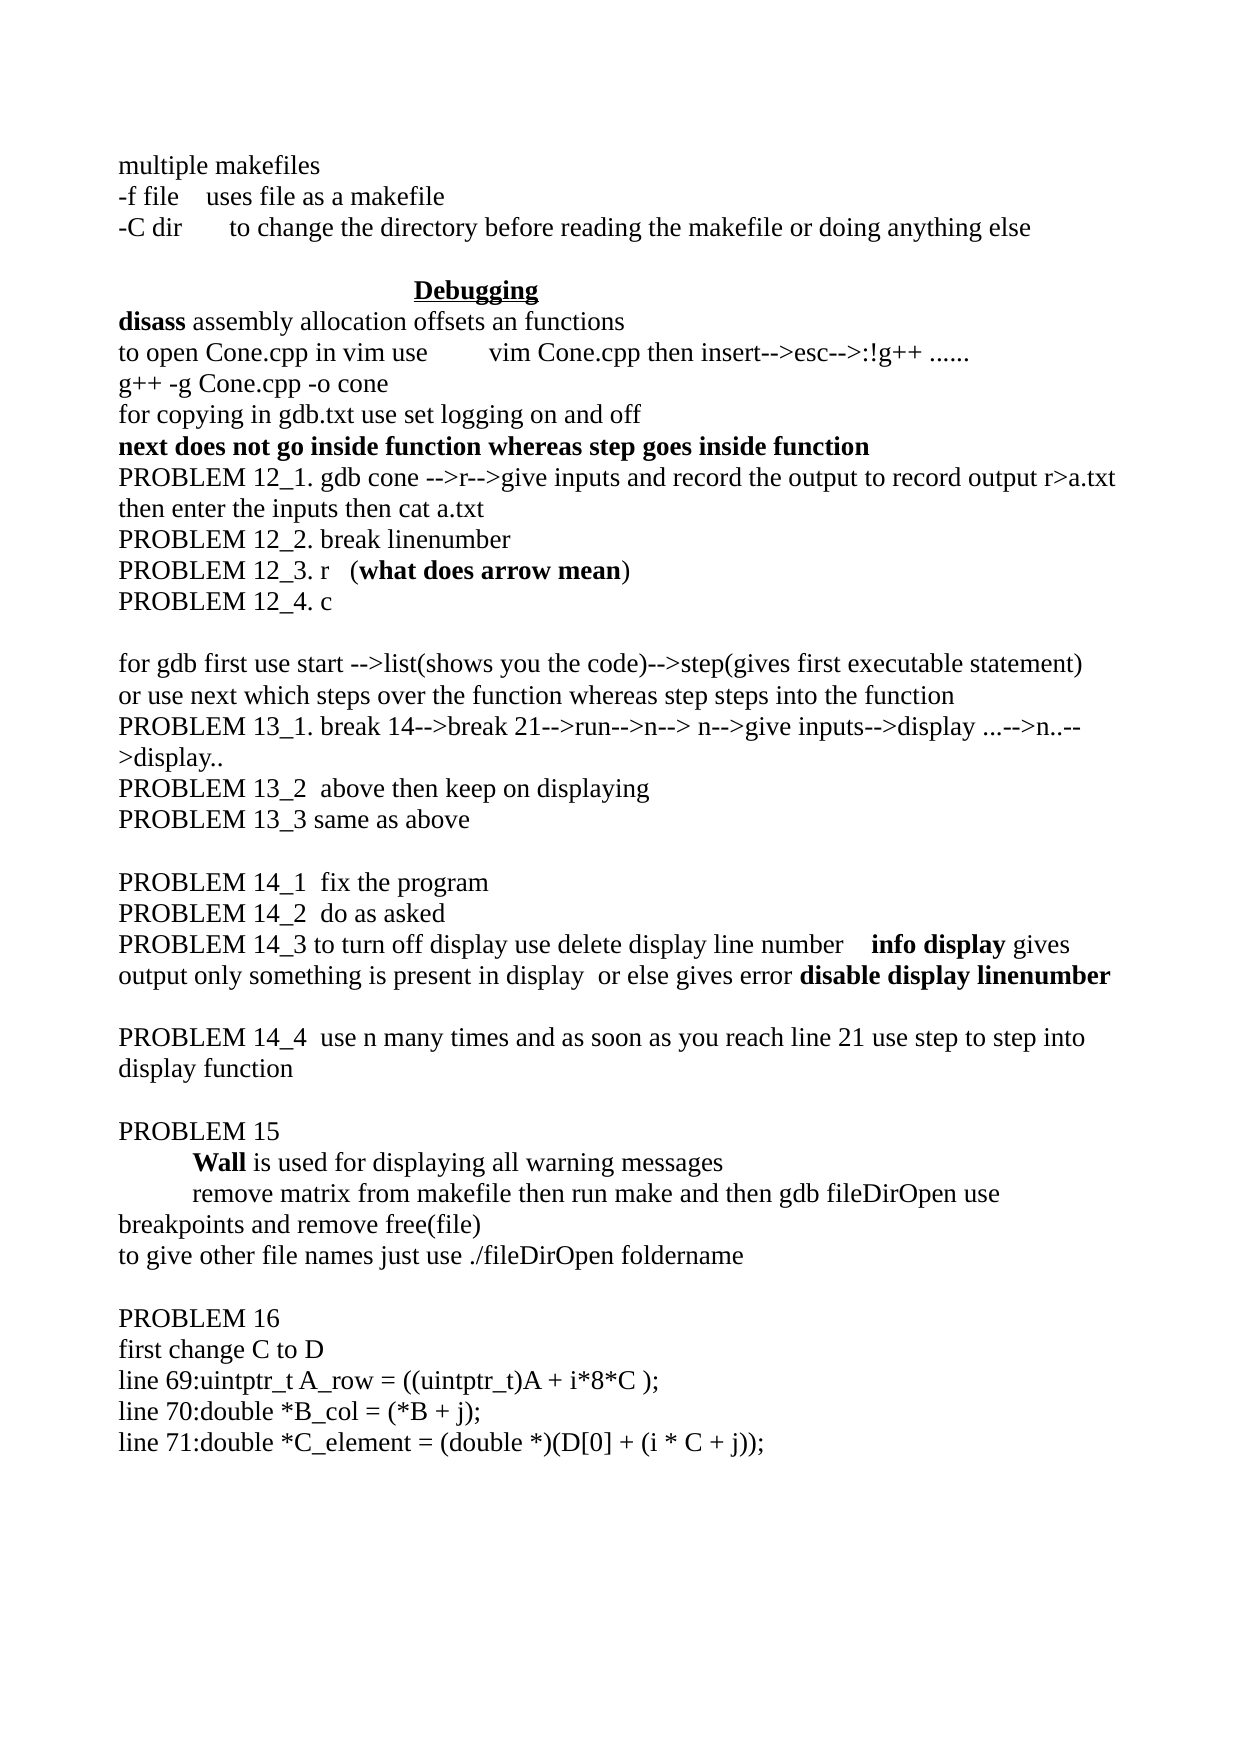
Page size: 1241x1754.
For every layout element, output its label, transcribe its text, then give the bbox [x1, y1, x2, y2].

text line 71:double *C_element = (double *)(D[0] + (i * C + j)); [118, 1426, 1122, 1457]
text line 70:double *B_col = (*B + j); [118, 1395, 1122, 1426]
text for copying in gdb.txt use set logging on and off [118, 398, 1122, 429]
text g++ -g Cone.cpp -o cone [118, 367, 1122, 398]
text line 69:uintptr_t A_row = ((uintptr_t)A + i*8*C ); [118, 1364, 1122, 1395]
text PROBLEM 13_2 above then keep on displaying [118, 772, 1122, 803]
text Debugging [118, 274, 1122, 305]
text -C dir to change the directory before reading the makefile or doing anything else [118, 212, 1122, 243]
text -f file uses file as a makefile [118, 180, 1122, 212]
text remove matrix from makefile then run make and then gdb fileDirOpen use breakpoints and remove free(file) [118, 1177, 1122, 1239]
text to give other file names just use ./fileDirOpen foldername [118, 1239, 1122, 1271]
text for gdb first use start -->list(shows you the code)-->step(gives first executable statement) [118, 648, 1122, 679]
text PROBLEM 12_4. c [118, 585, 1122, 616]
text PROBLEM 14_2 do as asked [118, 897, 1122, 928]
text PROBLEM 14_3 to turn off display use delete display line number info display gives output only something is present in display or else gives error disable display linenumber [118, 928, 1122, 990]
text or use next which steps over the function whereas step steps into the function [118, 679, 1122, 710]
text Wall is used for displaying all warning messages [118, 1146, 1122, 1177]
text first change C to D [118, 1333, 1122, 1364]
text PROBLEM 14_1 fix the program [118, 866, 1122, 897]
text PROBLEM 14_4 use n many times and as soon as you reach line 21 use step to step into display function [118, 1021, 1122, 1084]
text multiple makefiles [118, 149, 1122, 180]
text PROBLEM 13_3 same as above [118, 803, 1122, 834]
text PROBLEM 16 [118, 1302, 1122, 1333]
text PROBLEM 12_1. gdb cone -->r-->give inputs and record the output to record output r>a.txt then enter the inputs then cat a.txt [118, 461, 1122, 523]
text to open Cone.cpp in vim use vim Cone.cpp then insert-->esc-->:!g++ ...... [118, 336, 1122, 367]
text next does not go inside function whereas step goes inside function [118, 429, 1122, 461]
text PROBLEM 15 [118, 1115, 1122, 1146]
text PROBLEM 12_3. r (what does arrow mean) [118, 554, 1122, 585]
text disass assembly allocation offsets an functions [118, 305, 1122, 336]
text PROBLEM 12_2. break linenumber [118, 523, 1122, 554]
text PROBLEM 13_1. break 14-->break 21-->run-->n--> n-->give inputs-->display ...-->n..-->display.. [118, 710, 1122, 772]
